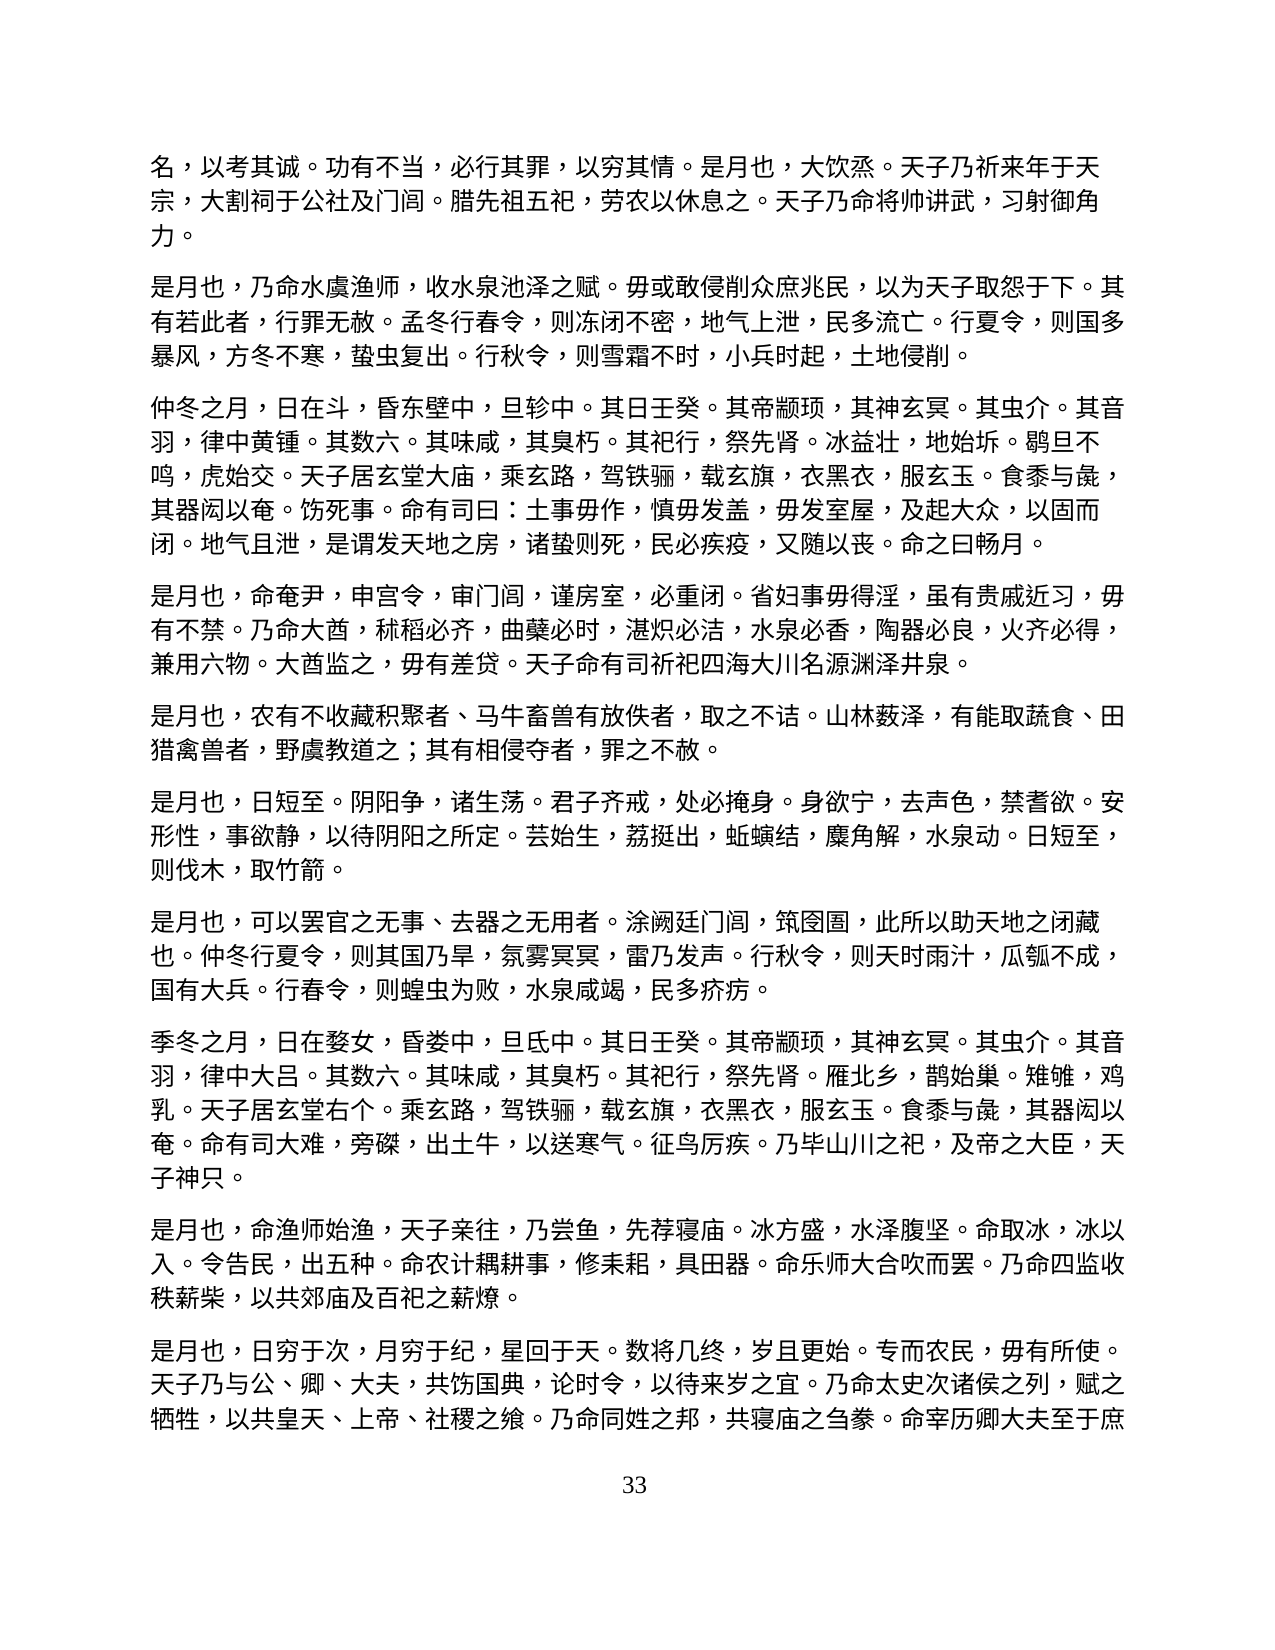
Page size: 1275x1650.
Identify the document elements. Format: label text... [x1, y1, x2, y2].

text 名，以考其诚。功有不当，必行其罪，以穷其情。是月也，大饮烝。天子乃祈来年于天宗，大割祠于公社及门闾。腊先祖五祀，劳农以休息之。天子乃命将帅讲武，习射御角力。 [150, 150, 1125, 252]
text 是月也，可以罢官之无事、去器之无用者。涂阙廷门闾，筑囹圄，此所以助天地之闭藏也。仲冬行夏令，则其国乃旱，氛雾冥冥，雷乃发声。行秋令，则天时雨汁，瓜瓠不成，国有大兵。行春令，则蝗虫为败，水泉咸竭，民多疥疠。 [150, 905, 1125, 1007]
text 是月也，日穷于次，月穷于纪，星回于天。数将几终，岁且更始。专而农民，毋有所使。天子乃与公、卿、大夫，共饬国典，论时令，以待来岁之宜。乃命太史次诸侯之列，赋之牺牲，以共皇天、上帝、社稷之飨。乃命同姓之邦，共寝庙之刍豢。命宰历卿大夫至于庶 [150, 1333, 1125, 1435]
text 是月也，农有不收藏积聚者、马牛畜兽有放佚者，取之不诘。山林薮泽，有能取蔬食、田猎禽兽者，野虞教道之；其有相侵夺者，罪之不赦。 [150, 698, 1125, 767]
text 季冬之月，日在婺女，昏娄中，旦氐中。其日壬癸。其帝颛顼，其神玄冥。其虫介。其音羽，律中大吕。其数六。其味咸，其臭朽。其祀行，祭先肾。雁北乡，鹊始巢。雉雊，鸡乳。天子居玄堂右个。乘玄路，驾铁骊，载玄旗，衣黑衣，服玄玉。食黍与彘，其器闳以奄。命有司大难，旁磔，出土牛，以送寒气。征鸟厉疾。乃毕山川之祀，及帝之大臣，天子神只。 [150, 1025, 1125, 1195]
text 是月也，日短至。阴阳争，诸生荡。君子齐戒，处必掩身。身欲宁，去声色，禁耆欲。安形性，事欲静，以待阴阳之所定。芸始生，荔挺出，蚯螾结，麋角解，水泉动。日短至，则伐木，取竹箭。 [150, 784, 1125, 887]
text 是月也，命奄尹，申宫令，审门闾，谨房室，必重闭。省妇事毋得淫，虽有贵戚近习，毋有不禁。乃命大酋，秫稻必齐，曲蘗必时，湛炽必洁，水泉必香，陶器必良，火齐必得，兼用六物。大酋监之，毋有差贷。天子命有司祈祀四海大川名源渊泽井泉。 [150, 578, 1125, 681]
text 是月也，命渔师始渔，天子亲往，乃尝鱼，先荐寝庙。冰方盛，水泽腹坚。命取冰，冰以入。令告民，出五种。命农计耦耕事，修耒耜，具田器。命乐师大合吹而罢。乃命四监收秩薪柴，以共郊庙及百祀之薪燎。 [150, 1213, 1125, 1315]
text 仲冬之月，日在斗，昏东壁中，旦轸中。其日壬癸。其帝颛顼，其神玄冥。其虫介。其音羽，律中黄锺。其数六。其味咸，其臭朽。其祀行，祭先肾。冰益壮，地始坼。鹖旦不鸣，虎始交。天子居玄堂大庙，乘玄路，驾铁骊，载玄旗，衣黑衣，服玄玉。食黍与彘，其器闳以奄。饬死事。命有司曰：土事毋作，慎毋发盖，毋发室屋，及起大众，以固而闭。地气且泄，是谓发天地之房，诸蛰则死，民必疾疫，又随以丧。命之曰畅月。 [150, 390, 1125, 561]
text 是月也，乃命水虞渔师，收水泉池泽之赋。毋或敢侵削众庶兆民，以为天子取怨于下。其有若此者，行罪无赦。孟冬行春令，则冻闭不密，地气上泄，民多流亡。行夏令，则国多暴风，方冬不寒，蛰虫复出。行秋令，则雪霜不时，小兵时起，土地侵削。 [150, 270, 1125, 372]
